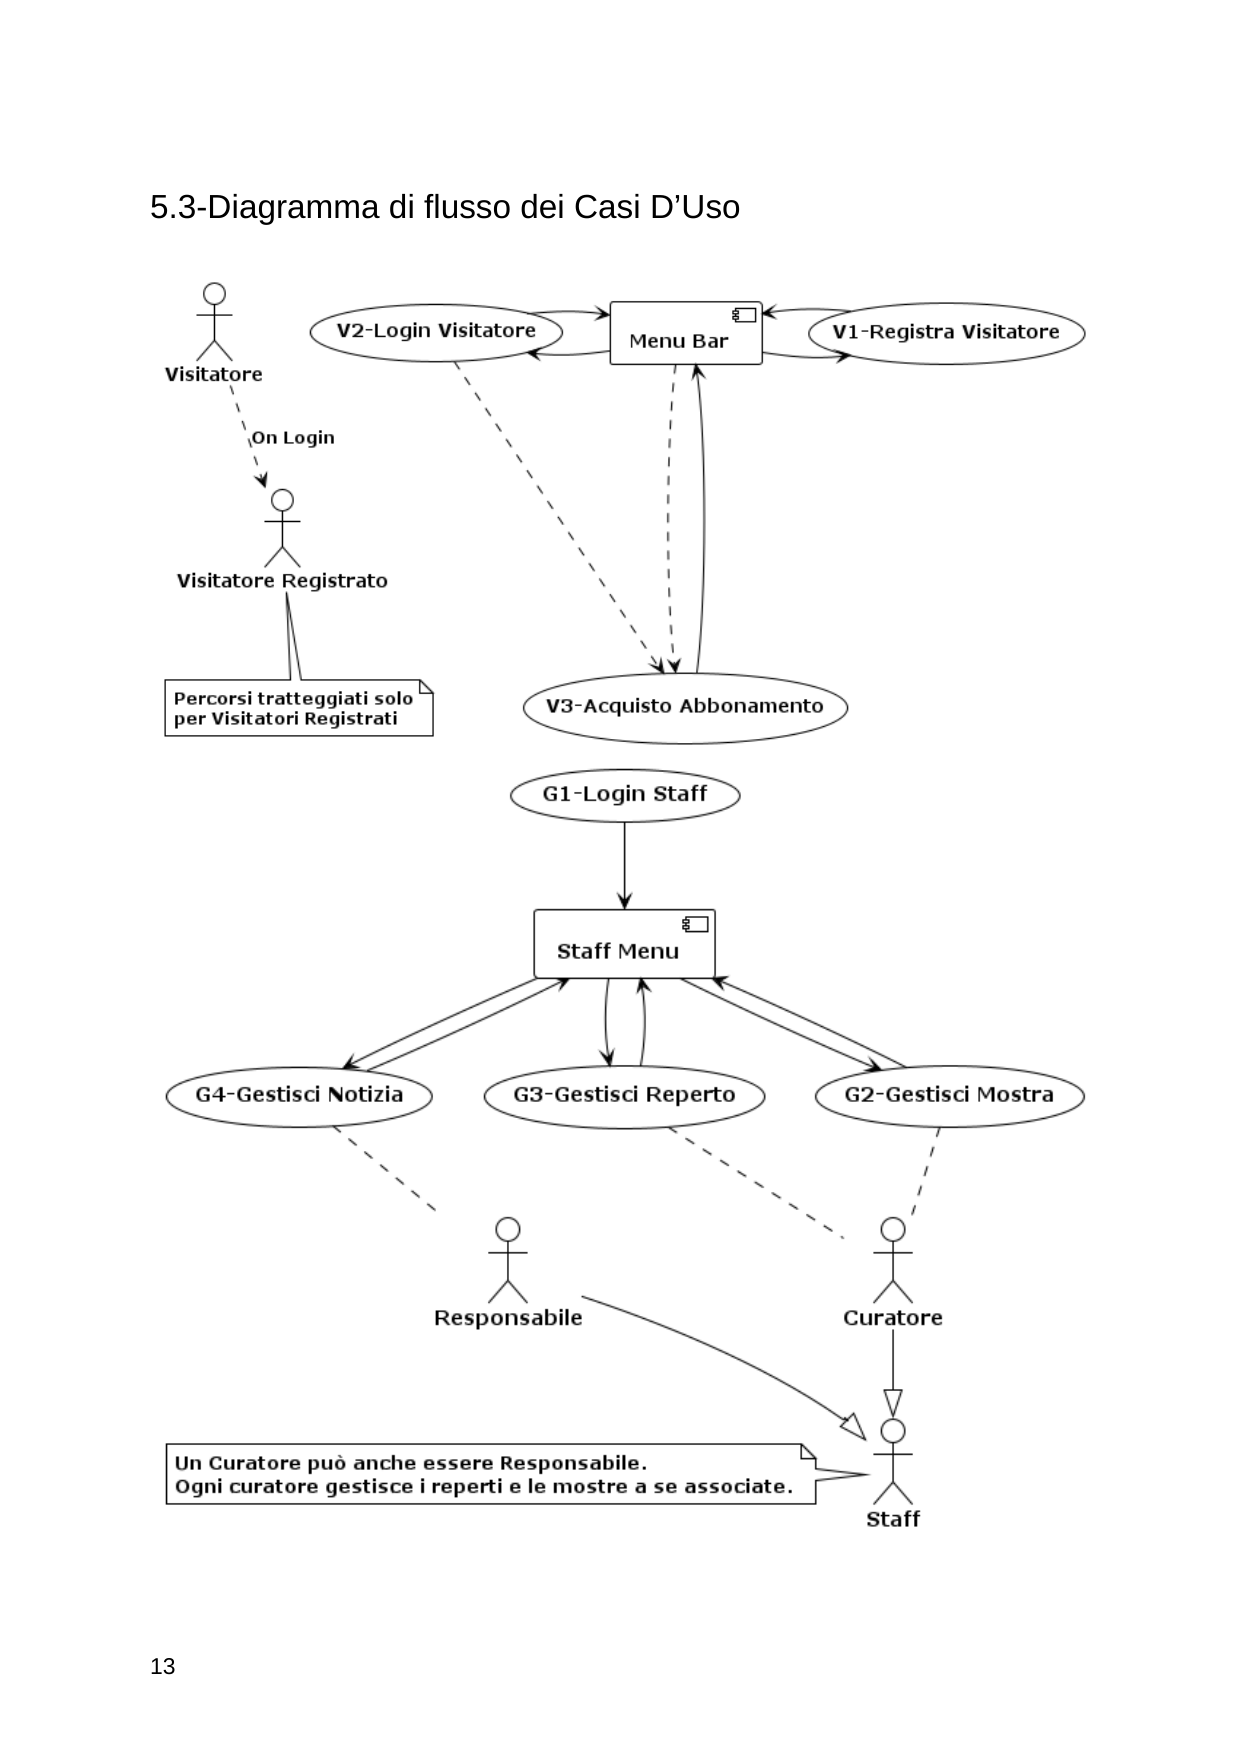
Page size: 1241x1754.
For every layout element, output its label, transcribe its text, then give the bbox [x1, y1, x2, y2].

subtitle 5.3-Diagramma di flusso dei Casi D’Uso [150, 187, 1090, 226]
picture [150, 268, 1091, 750]
picture [150, 753, 1091, 1537]
